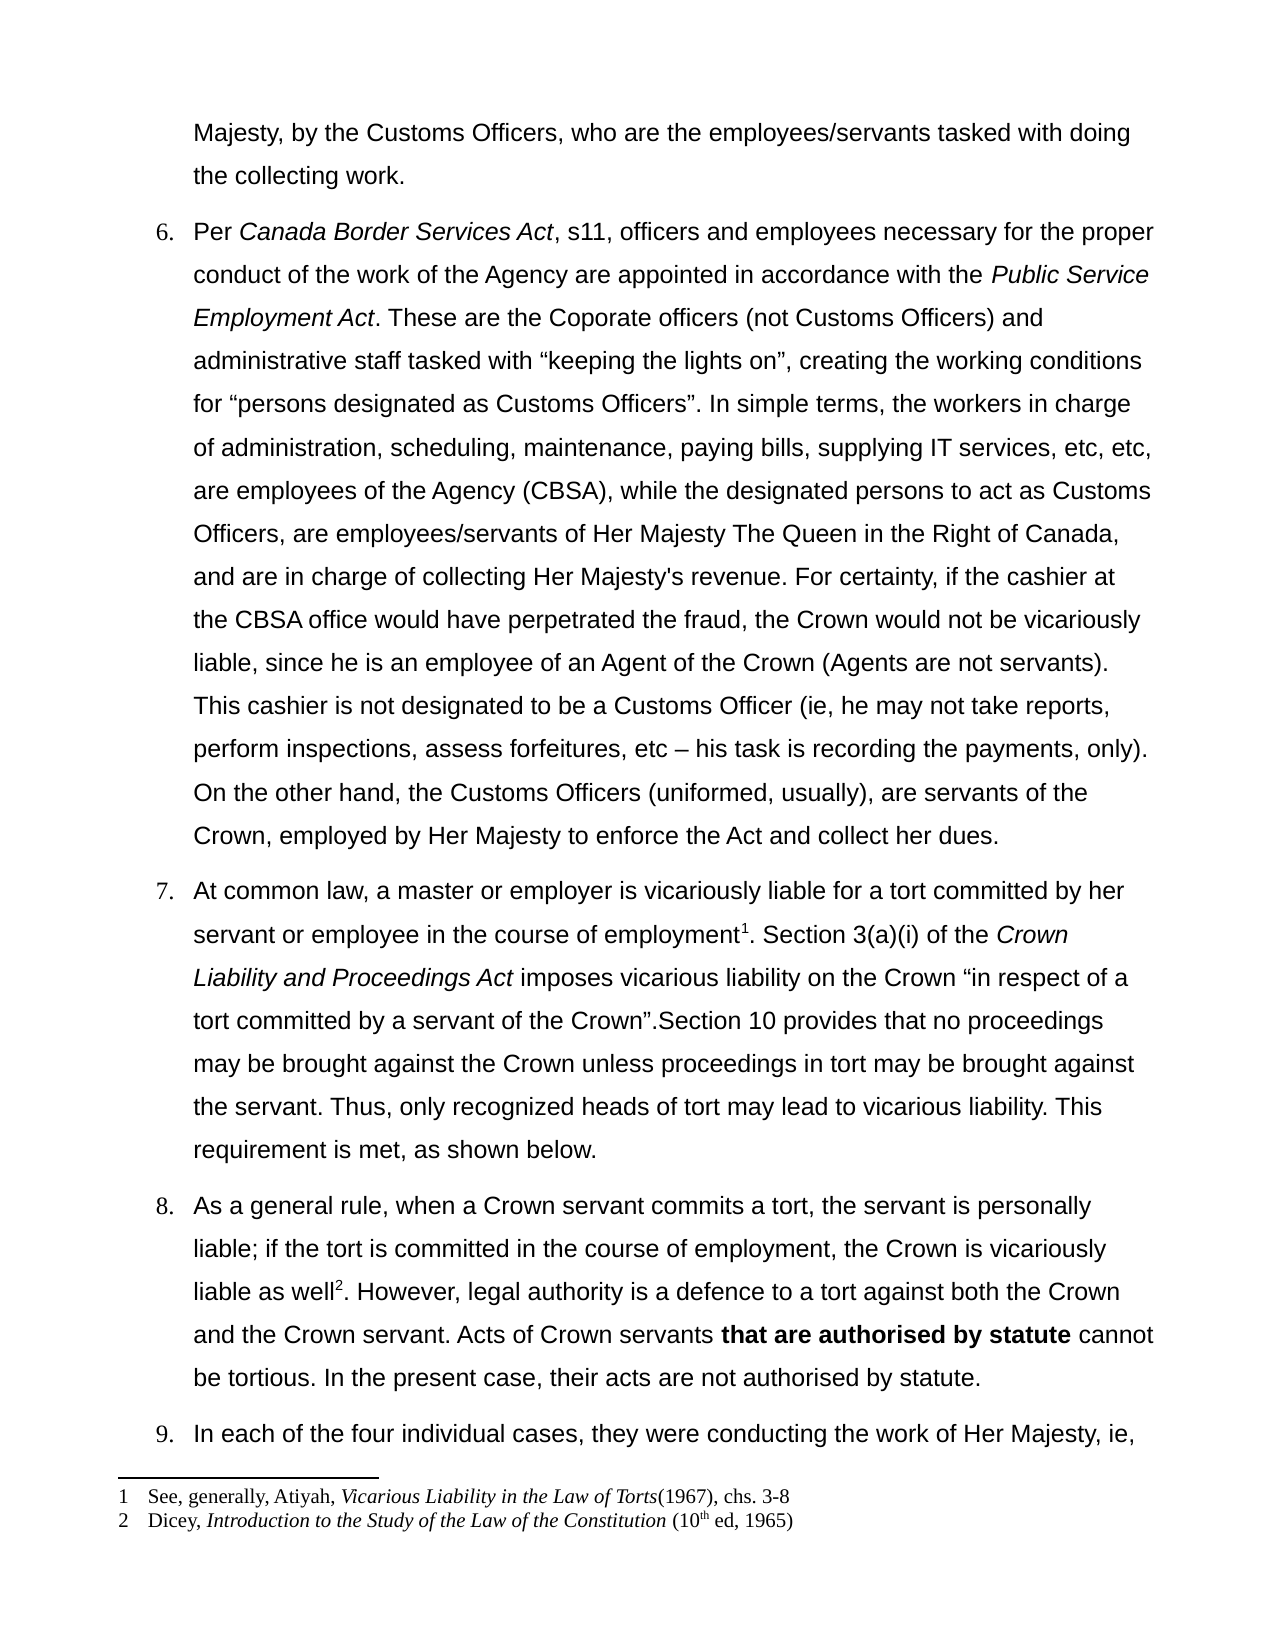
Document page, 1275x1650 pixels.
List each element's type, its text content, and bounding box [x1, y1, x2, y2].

list Dicey, Introduction to the Study of the Law of the Constitution (10th ed, 1965) [118, 1508, 1157, 1532]
list At common law, a master or employer is vicariously liable for a tort committed by her servant or employee in the course of employment. Section 3(a)(i) of the Crown Liability and Proceedings Act imposes vicarious liability on the Crown “in respect of a tort committed by a servant of the Crown”.Section 10 provides that no proceedings may be brought against the Crown unless proceedings in tort may be brought against the servant. Thus, only recognized heads of tort may lead to vicarious liability. This requirement is met, as shown below. [156, 876, 1157, 1164]
list As a general rule, when a Crown servant commits a tort, the servant is personally liable; if the tort is committed in the course of employment, the Crown is vicariously liable as well. However, legal authority is a defence to a tort against both the Crown and the Crown servant. Acts of Crown servants that are authorised by statute cannot be tortious. In the present case, their acts are not authorised by statute. [156, 1191, 1157, 1392]
list Majesty, by the Customs Officers, who are the employees/servants tasked with doing the collecting work. [156, 118, 1157, 190]
list Per Canada Border Services Act, s11, officers and employees necessary for the proper conduct of the work of the Agency are appointed in accordance with the Public Service Employment Act. These are the Coporate officers (not Customs Officers) and administrative staff tasked with “keeping the lights on”, creating the working conditions for “persons designated as Customs Officers”. In simple terms, the workers in charge of administration, scheduling, maintenance, paying bills, supplying IT services, etc, etc, are employees of the Agency (CBSA), while the designated persons to act as Customs Officers, are employees/servants of Her Majesty The Queen in the Right of Canada, and are in charge of collecting Her Majesty's revenue. For certainty, if the cashier at the CBSA office would have perpetrated the fraud, the Crown would not be vicariously liable, since he is an employee of an Agent of the Crown (Agents are not servants). This cashier is not designated to be a Customs Officer (ie, he may not take reports, perform inspections, assess forfeitures, etc – his task is recording the payments, only). On the other hand, the Customs Officers (uniformed, usually), are servants of the Crown, employed by Her Majesty to enforce the Act and collect her dues. [156, 217, 1157, 849]
list In each of the four individual cases, they were conducting the work of Her Majesty, ie, [156, 1419, 1157, 1448]
list See, generally, Atiyah, Vicarious Liability in the Law of Torts(1967), chs. 3-8 [118, 1484, 1157, 1508]
